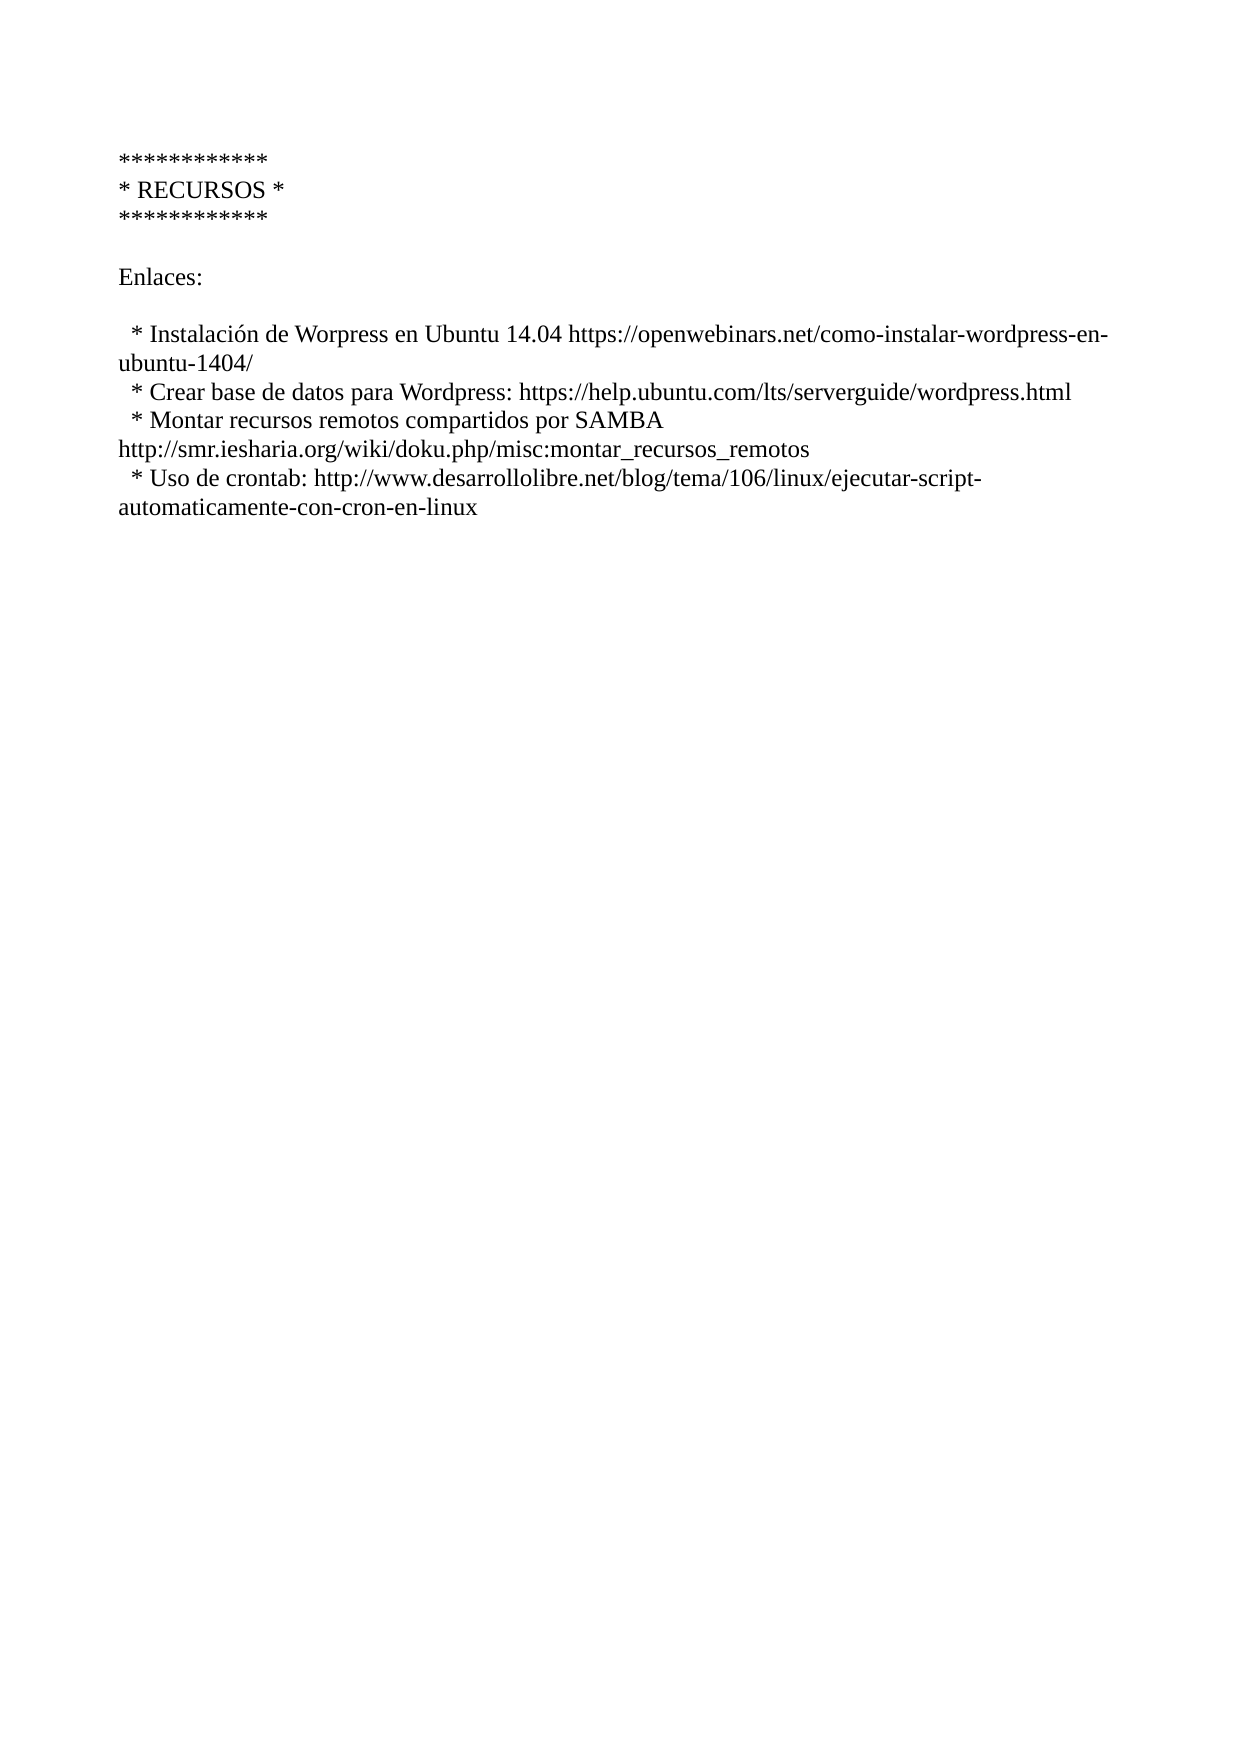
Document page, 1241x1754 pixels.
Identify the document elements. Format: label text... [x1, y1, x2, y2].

text Enlaces: [118, 262, 1122, 291]
text * Montar recursos remotos compartidos por SAMBA http://smr.iesharia.org/wiki/doku.php/misc:montar_recursos_remotos [118, 406, 1122, 463]
text * Uso de crontab: http://www.desarrollolibre.net/blog/tema/106/linux/ejecutar-script-automaticamente-con-cron-en-linux [118, 463, 1122, 521]
text ************ [118, 204, 1122, 233]
text * Crear base de datos para Wordpress: https://help.ubuntu.com/lts/serverguide/wordpress.html [118, 377, 1122, 406]
text * Instalación de Worpress en Ubuntu 14.04 https://openwebinars.net/como-instalar-wordpress-en-ubuntu-1404/ [118, 319, 1122, 377]
text ************ [118, 147, 1122, 176]
text * RECURSOS * [118, 176, 1122, 204]
